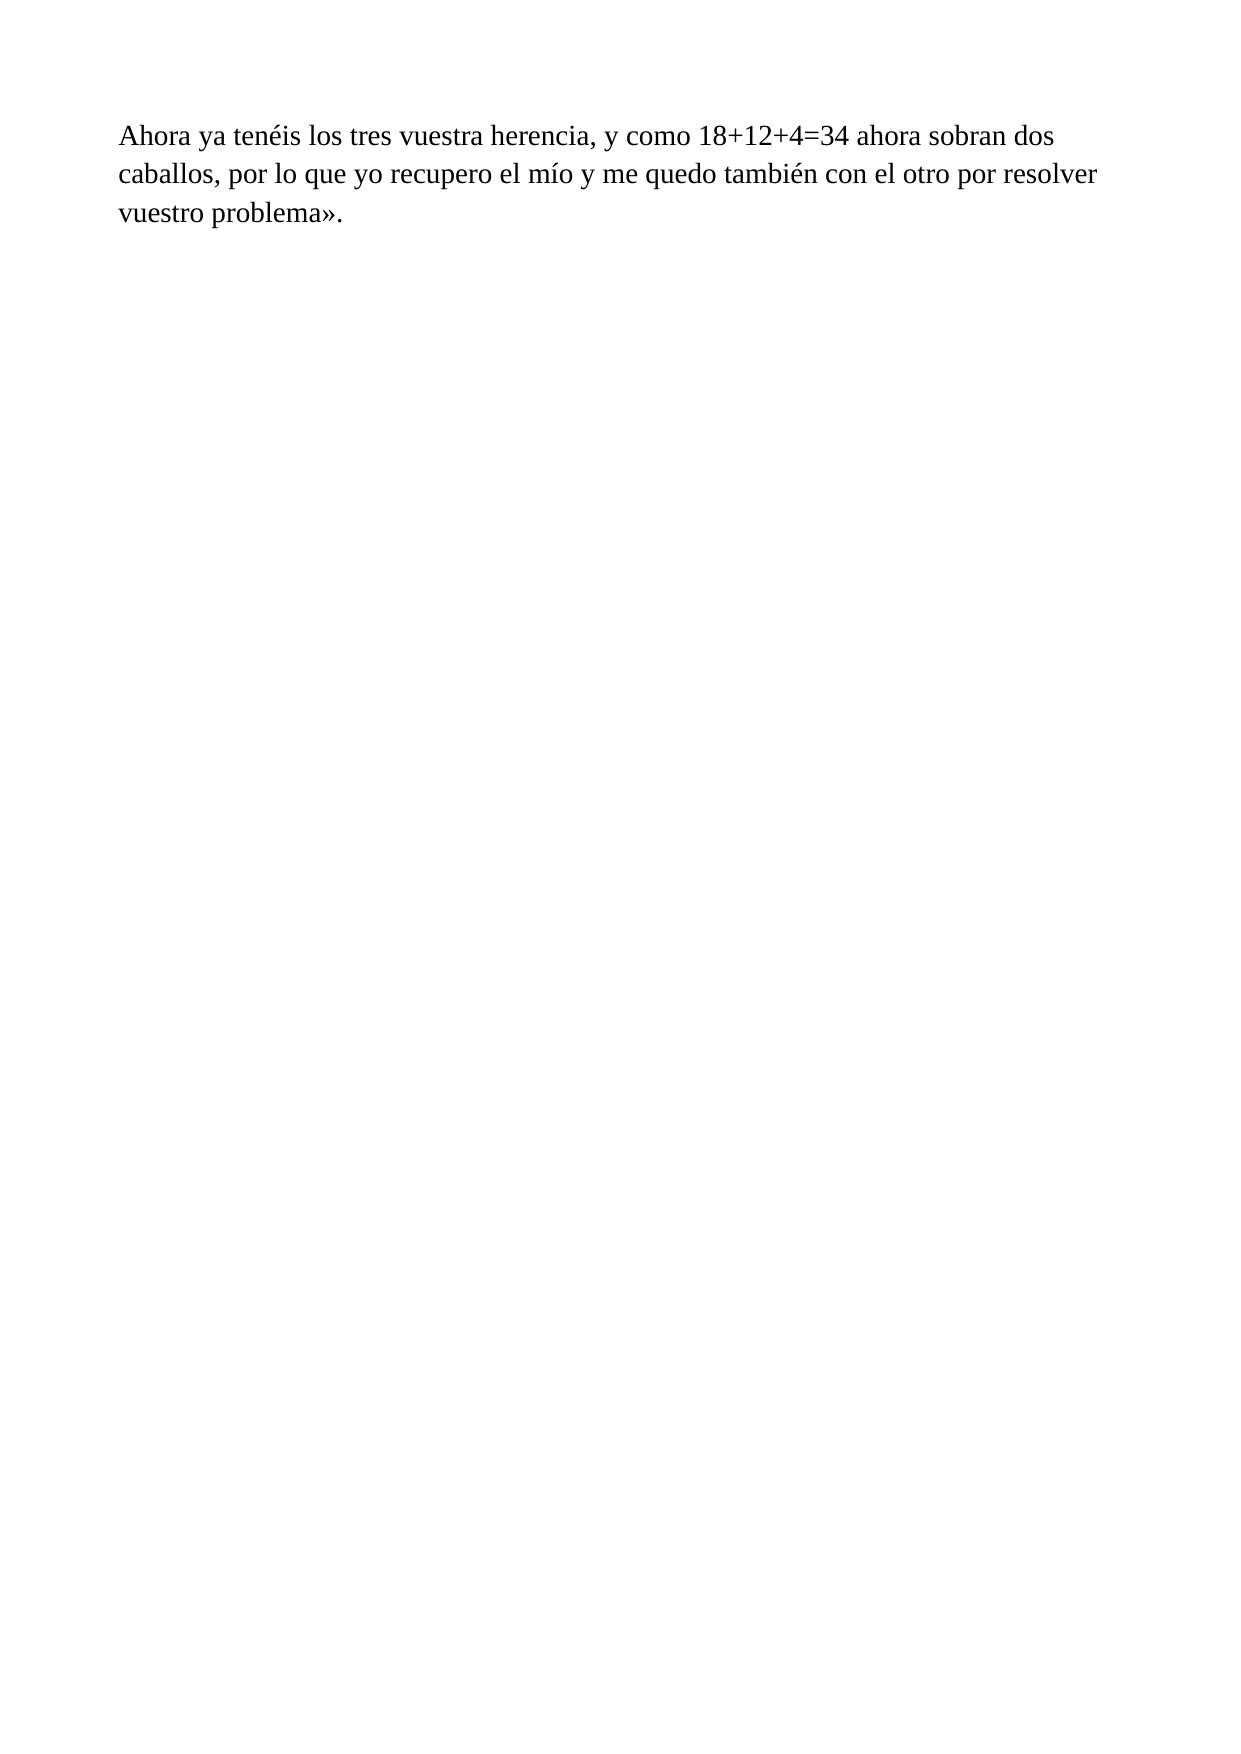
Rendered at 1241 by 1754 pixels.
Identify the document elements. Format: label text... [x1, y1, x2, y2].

text Ahora ya tenéis los tres vuestra herencia, y como 18+12+4=34 ahora sobran dos caballos, por lo que yo recupero el mío y me quedo también con el otro por resolver vuestro problema». [118, 118, 1122, 229]
